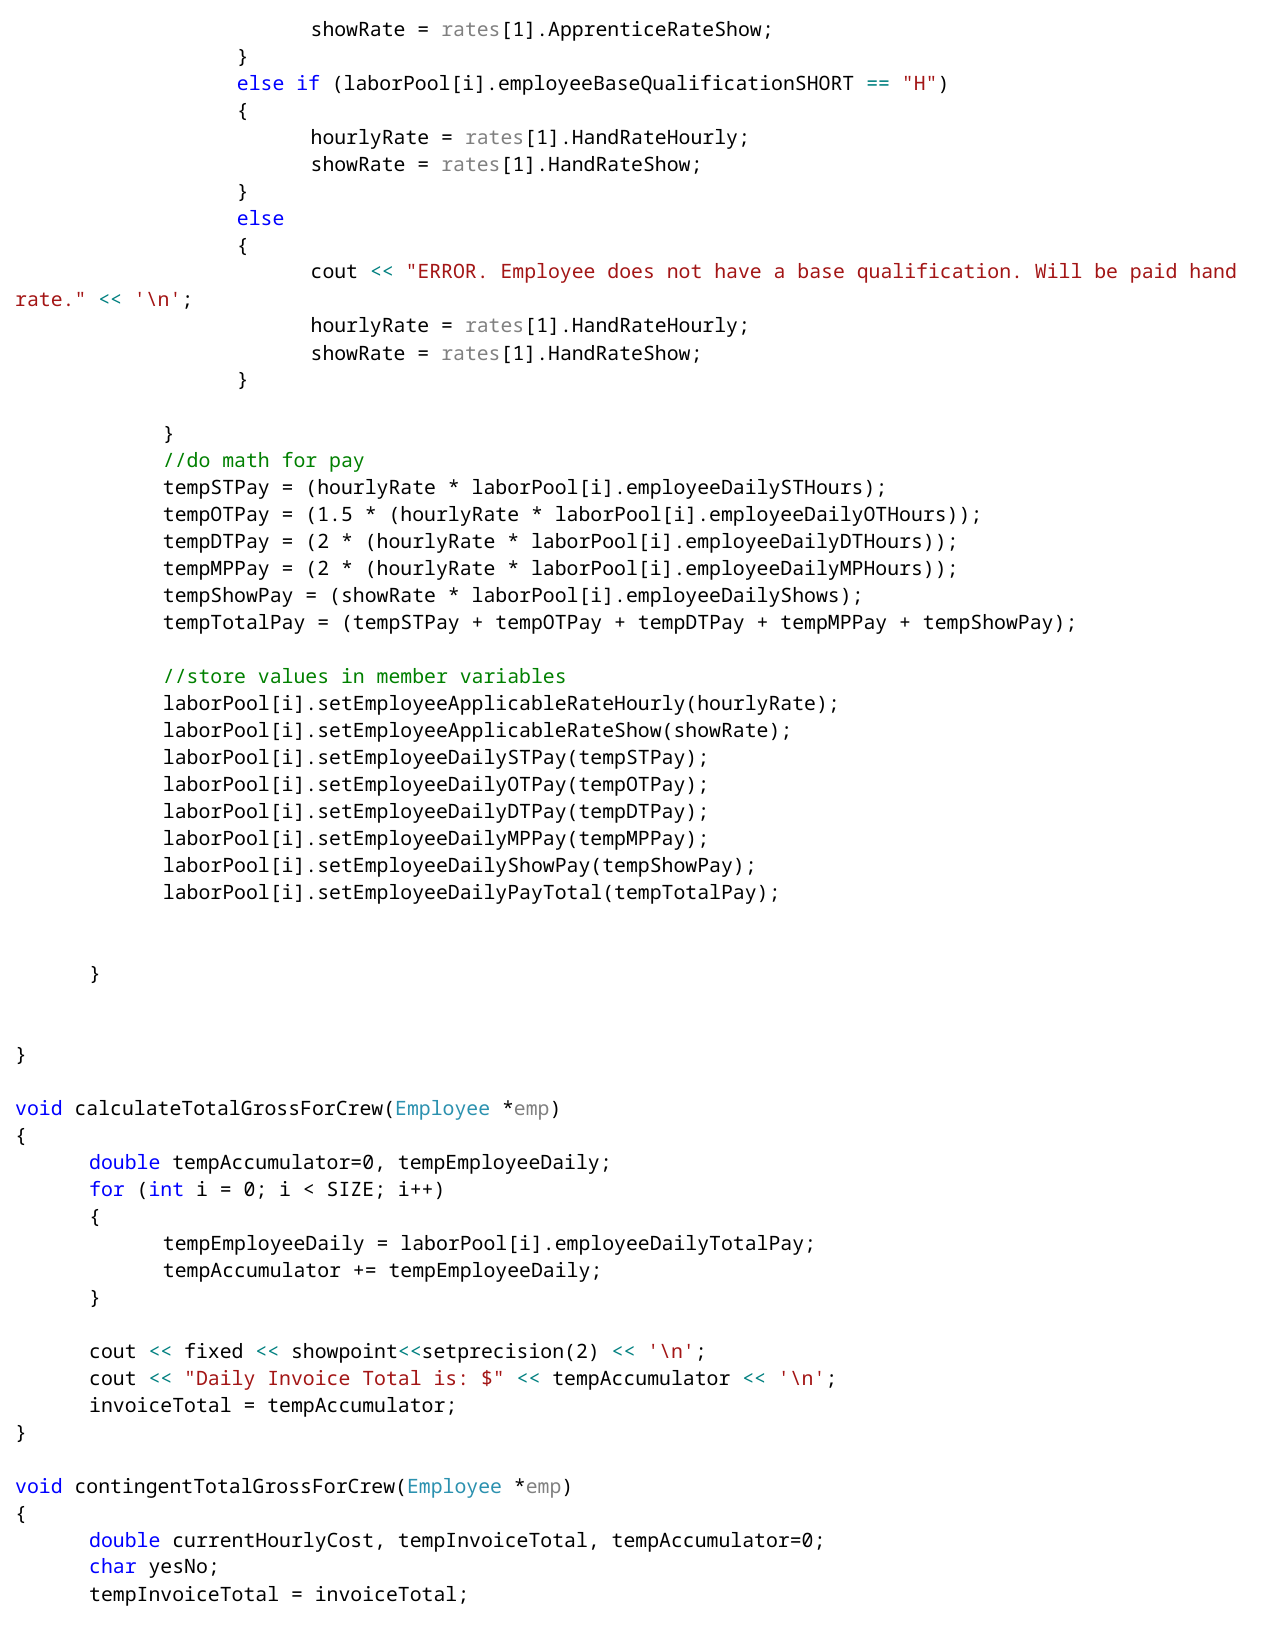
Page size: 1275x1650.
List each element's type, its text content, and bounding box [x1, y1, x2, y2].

text //do math for pay [15, 447, 1260, 474]
text cout << "Daily Invoice Total is: $" << tempAccumulator << '\n'; [15, 1364, 1260, 1391]
text tempMPPay = (2 * (hourlyRate * laborPool[i].employeeDailyMPHours)); [15, 554, 1260, 582]
text laborPool[i].setEmployeeDailyMPPay(tempMPPay); [15, 824, 1260, 851]
text laborPool[i].setEmployeeApplicableRateShow(showRate); [15, 716, 1260, 743]
text { [15, 1121, 1260, 1148]
text laborPool[i].setEmployeeDailyShowPay(tempShowPay); [15, 851, 1260, 878]
text double tempAccumulator=0, tempEmployeeDaily; [15, 1148, 1260, 1175]
text } [15, 177, 1260, 204]
text laborPool[i].setEmployeeApplicableRateHourly(hourlyRate); [15, 689, 1260, 716]
text showRate = rates[1].HandRateShow; [15, 339, 1260, 366]
text } [15, 42, 1260, 69]
text laborPool[i].setEmployeeDailyDTPay(tempDTPay); [15, 797, 1260, 824]
text tempDTPay = (2 * (hourlyRate * laborPool[i].employeeDailyDTHours)); [15, 528, 1260, 554]
text laborPool[i].setEmployeeDailySTPay(tempSTPay); [15, 743, 1260, 770]
text else [15, 204, 1260, 231]
text laborPool[i].setEmployeeDailyOTPay(tempOTPay); [15, 770, 1260, 797]
text { [15, 1499, 1260, 1526]
text } [15, 1418, 1260, 1445]
text { [15, 96, 1260, 123]
text } [15, 1040, 1260, 1067]
text } [15, 420, 1260, 447]
text showRate = rates[1].ApprenticeRateShow; [15, 15, 1260, 42]
text char yesNo; [15, 1553, 1260, 1580]
text } [15, 959, 1260, 986]
text tempOTPay = (1.5 * (hourlyRate * laborPool[i].employeeDailyOTHours)); [15, 501, 1260, 528]
text tempShowPay = (showRate * laborPool[i].employeeDailyShows); [15, 582, 1260, 608]
text invoiceTotal = tempAccumulator; [15, 1391, 1260, 1418]
text tempEmployeeDaily = laborPool[i].employeeDailyTotalPay; [15, 1229, 1260, 1256]
text double currentHourlyCost, tempInvoiceTotal, tempAccumulator=0; [15, 1526, 1260, 1553]
text { [15, 231, 1260, 258]
text for (int i = 0; i < SIZE; i++) [15, 1175, 1260, 1202]
text void contingentTotalGrossForCrew(Employee *emp) [15, 1472, 1260, 1499]
text //store values in member variables [15, 662, 1260, 689]
text tempInvoiceTotal = invoiceTotal; [15, 1580, 1260, 1607]
text hourlyRate = rates[1].HandRateHourly; [15, 123, 1260, 150]
text tempAccumulator += tempEmployeeDaily; [15, 1256, 1260, 1283]
text cout << "ERROR. Employee does not have a base qualification. Will be paid hand rate." << '\n'; [15, 258, 1260, 312]
text hourlyRate = rates[1].HandRateHourly; [15, 312, 1260, 339]
text } [15, 366, 1260, 393]
text else if (laborPool[i].employeeBaseQualificationSHORT == "H") [15, 69, 1260, 96]
text } [15, 1283, 1260, 1310]
text { [15, 1202, 1260, 1229]
text cout << fixed << showpoint<<setprecision(2) << '\n'; [15, 1337, 1260, 1364]
text showRate = rates[1].HandRateShow; [15, 150, 1260, 177]
text void calculateTotalGrossForCrew(Employee *emp) [15, 1094, 1260, 1121]
text tempSTPay = (hourlyRate * laborPool[i].employeeDailySTHours); [15, 474, 1260, 501]
text tempTotalPay = (tempSTPay + tempOTPay + tempDTPay + tempMPPay + tempShowPay); [15, 608, 1260, 636]
text laborPool[i].setEmployeeDailyPayTotal(tempTotalPay); [15, 878, 1260, 905]
